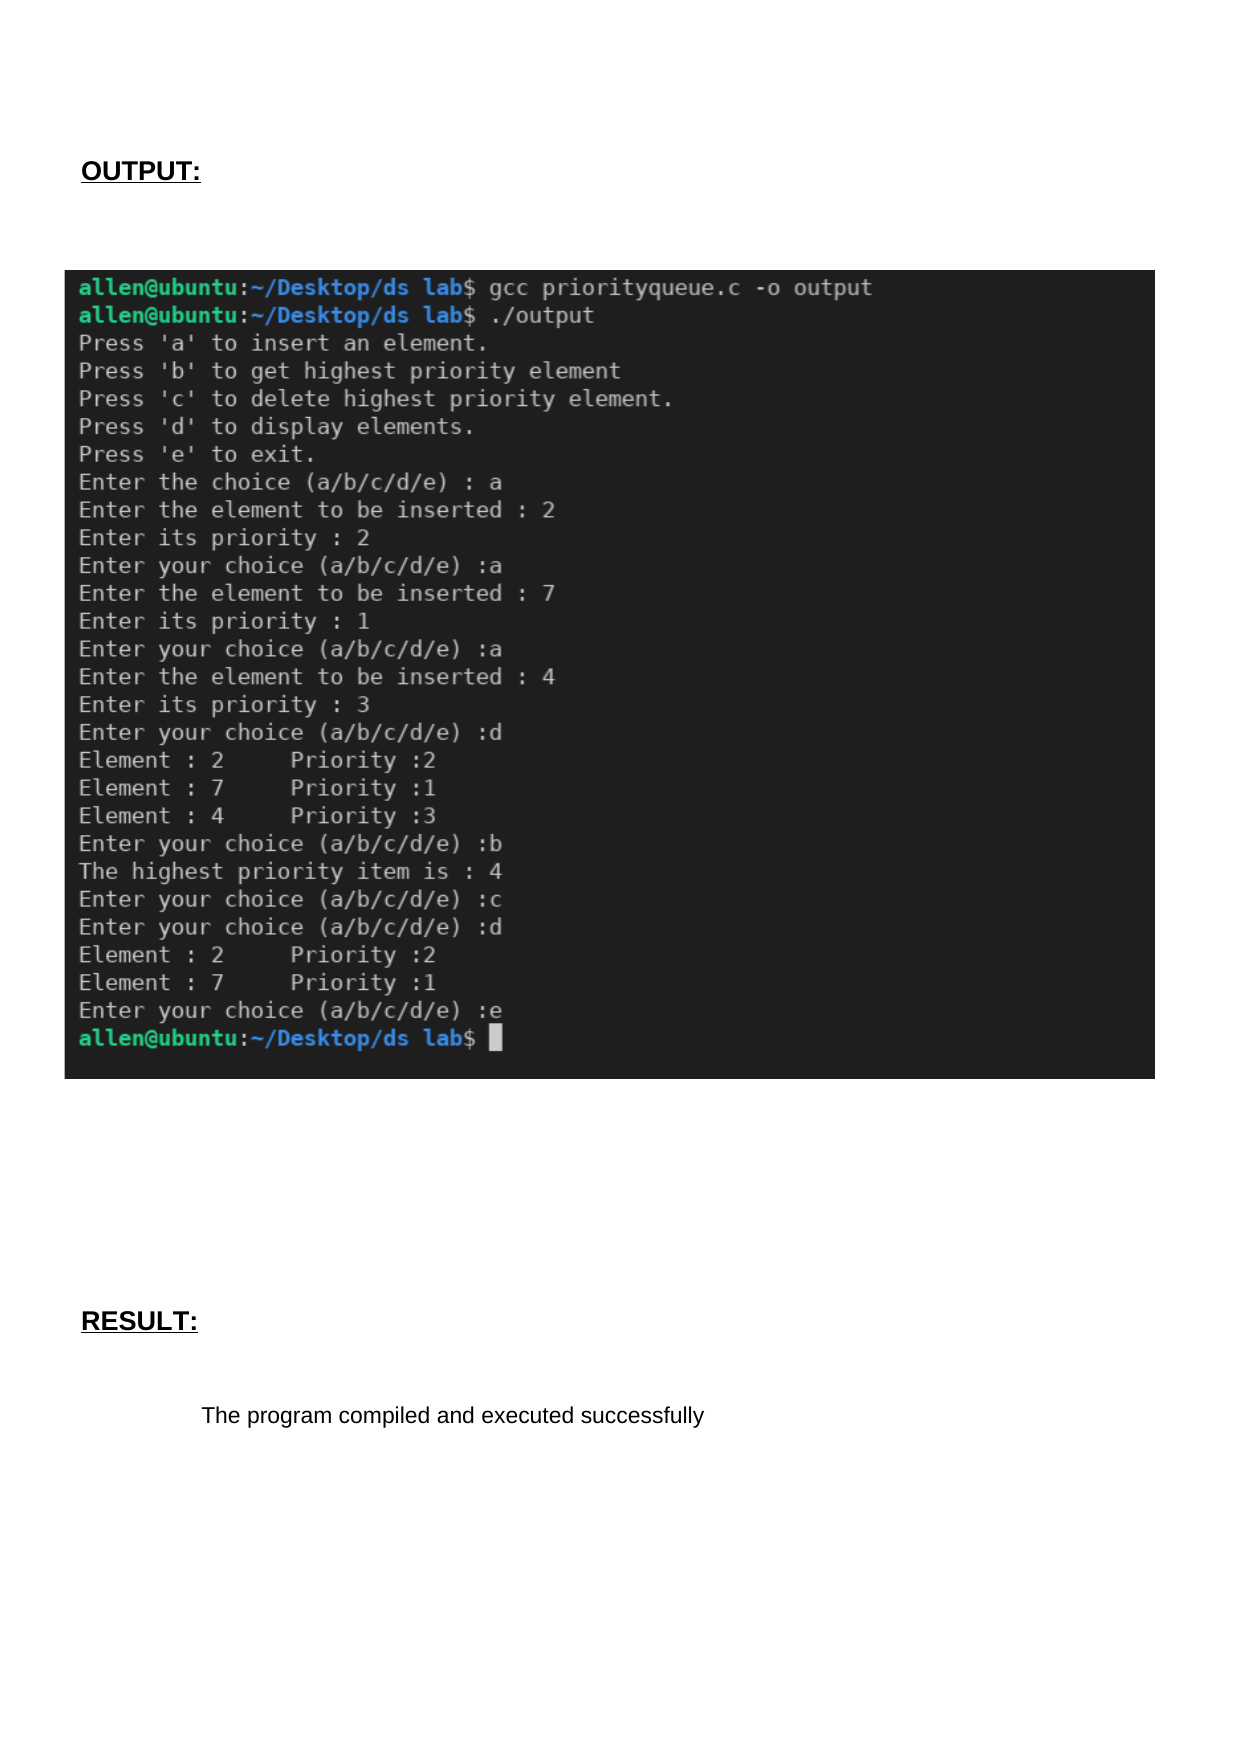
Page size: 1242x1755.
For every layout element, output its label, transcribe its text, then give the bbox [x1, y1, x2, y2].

text OUTPUT: [81, 155, 1171, 186]
text RESULT: [81, 1304, 1171, 1336]
text The program compiled and executed successfully [81, 1398, 1171, 1429]
